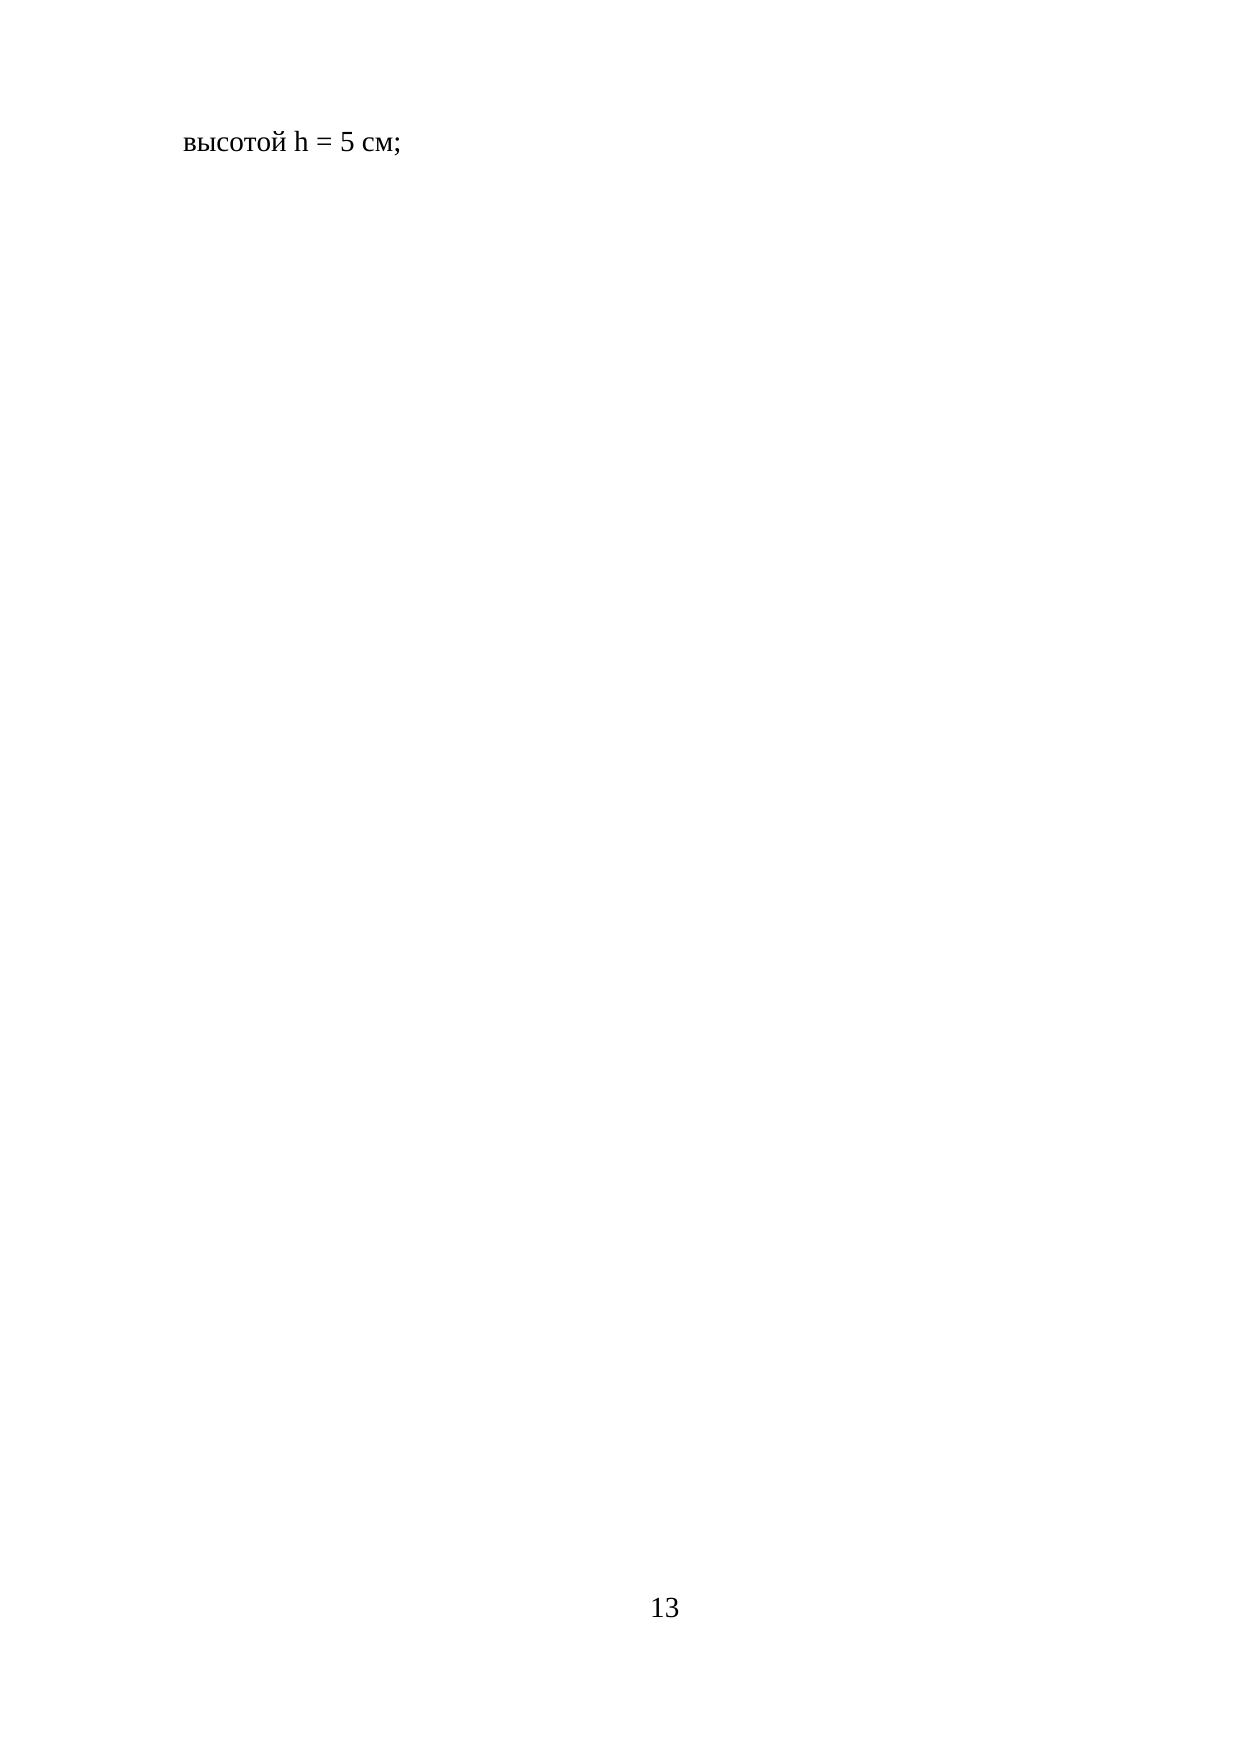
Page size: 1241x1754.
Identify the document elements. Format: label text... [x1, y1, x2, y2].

table_cell высотой h = 5 см; [177, 118, 1152, 176]
